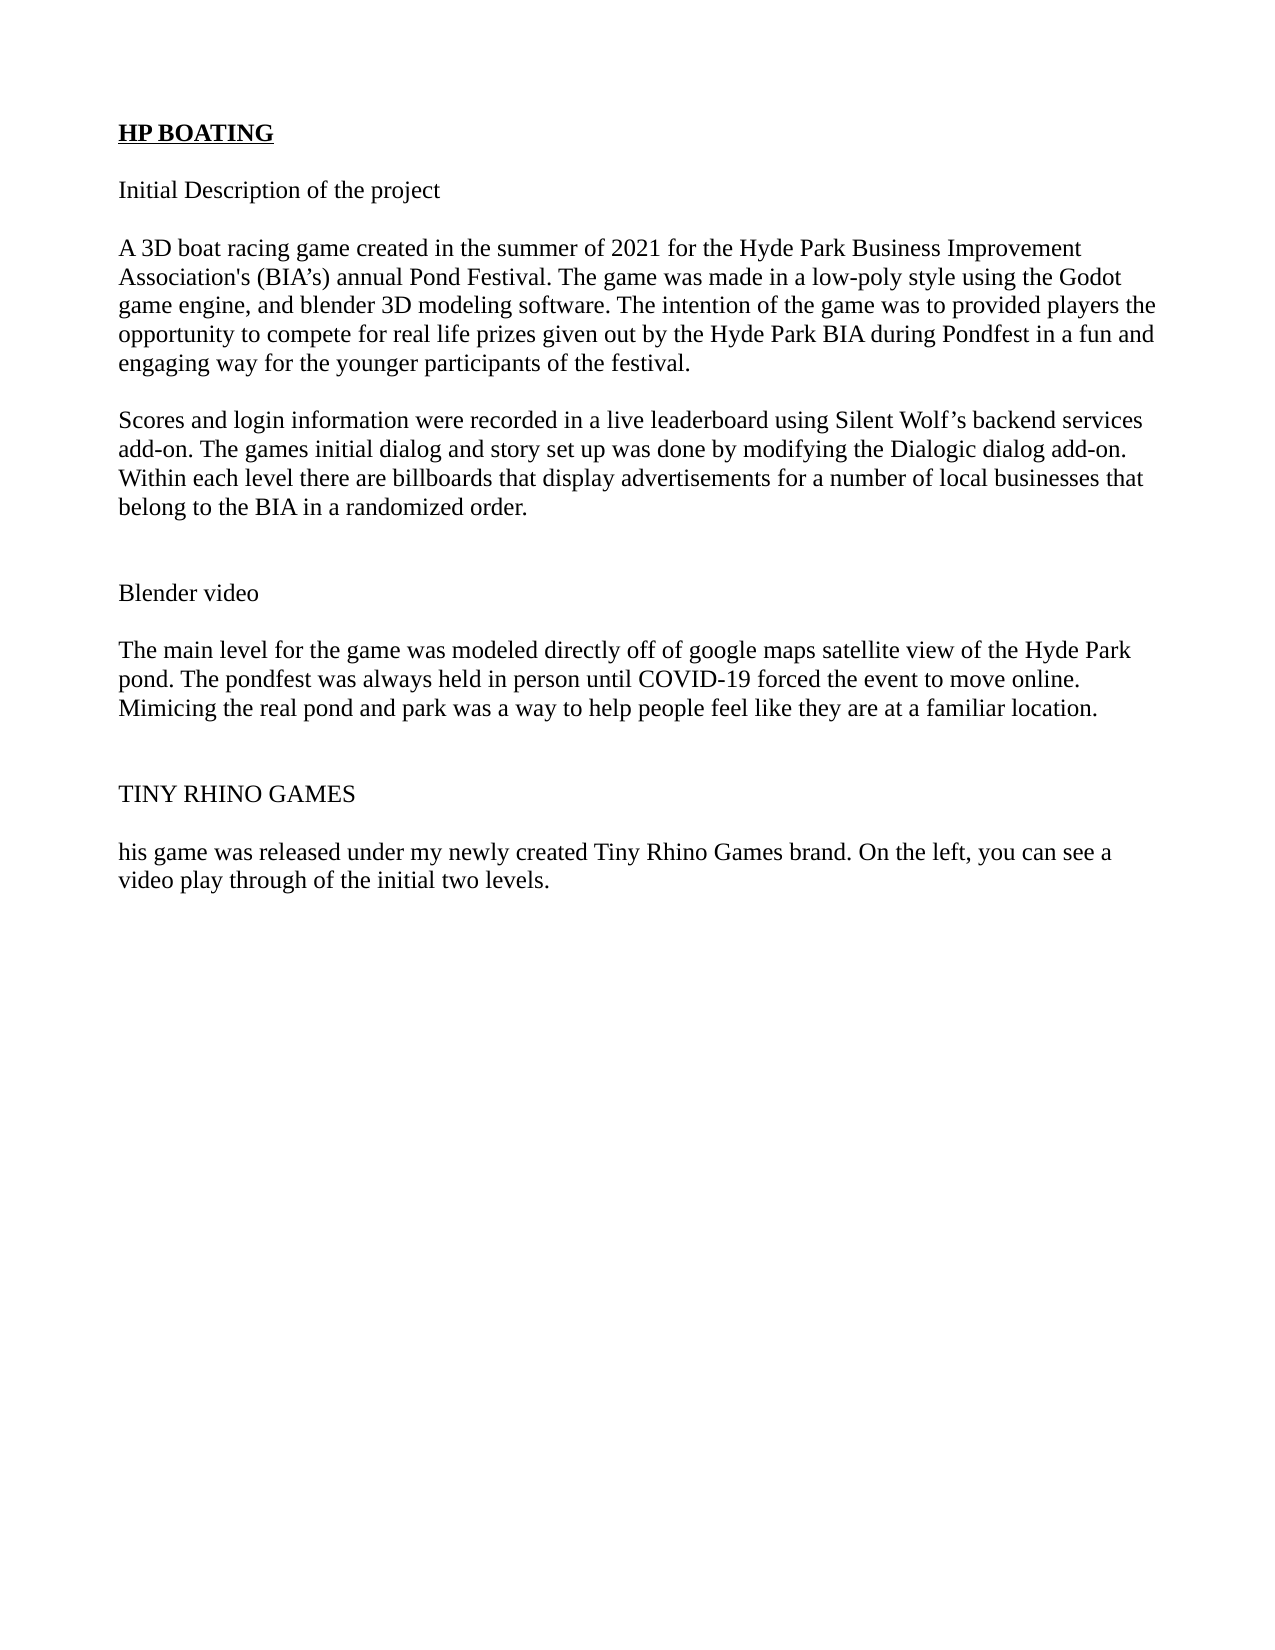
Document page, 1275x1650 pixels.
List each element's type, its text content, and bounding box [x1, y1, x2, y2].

text TINY RHINO GAMES [118, 779, 1157, 808]
text his game was released under my newly created Tiny Rhino Games brand. On the left, you can see a video play through of the initial two levels. [118, 837, 1157, 894]
text The main level for the game was modeled directly off of google maps satellite view of the Hyde Park pond. The pondfest was always held in person until COVID-19 forced the event to move online. Mimicing the real pond and park was a way to help people feel like they are at a familiar location. [118, 636, 1157, 722]
text Blender video [118, 578, 1157, 607]
text Initial Description of the project [118, 176, 1157, 204]
text HP BOATING [118, 118, 1157, 147]
text A 3D boat racing game created in the summer of 2021 for the Hyde Park Business Improvement Association's (BIA’s) annual Pond Festival. The game was made in a low-poly style using the Godot game engine, and blender 3D modeling software. The intention of the game was to provided players the opportunity to compete for real life prizes given out by the Hyde Park BIA during Pondfest in a fun and engaging way for the younger participants of the festival. [118, 233, 1157, 377]
text Scores and login information were recorded in a live leaderboard using Silent Wolf’s backend services add-on. The games initial dialog and story set up was done by modifying the Dialogic dialog add-on. Within each level there are billboards that display advertisements for a number of local businesses that belong to the BIA in a randomized order. [118, 406, 1157, 521]
